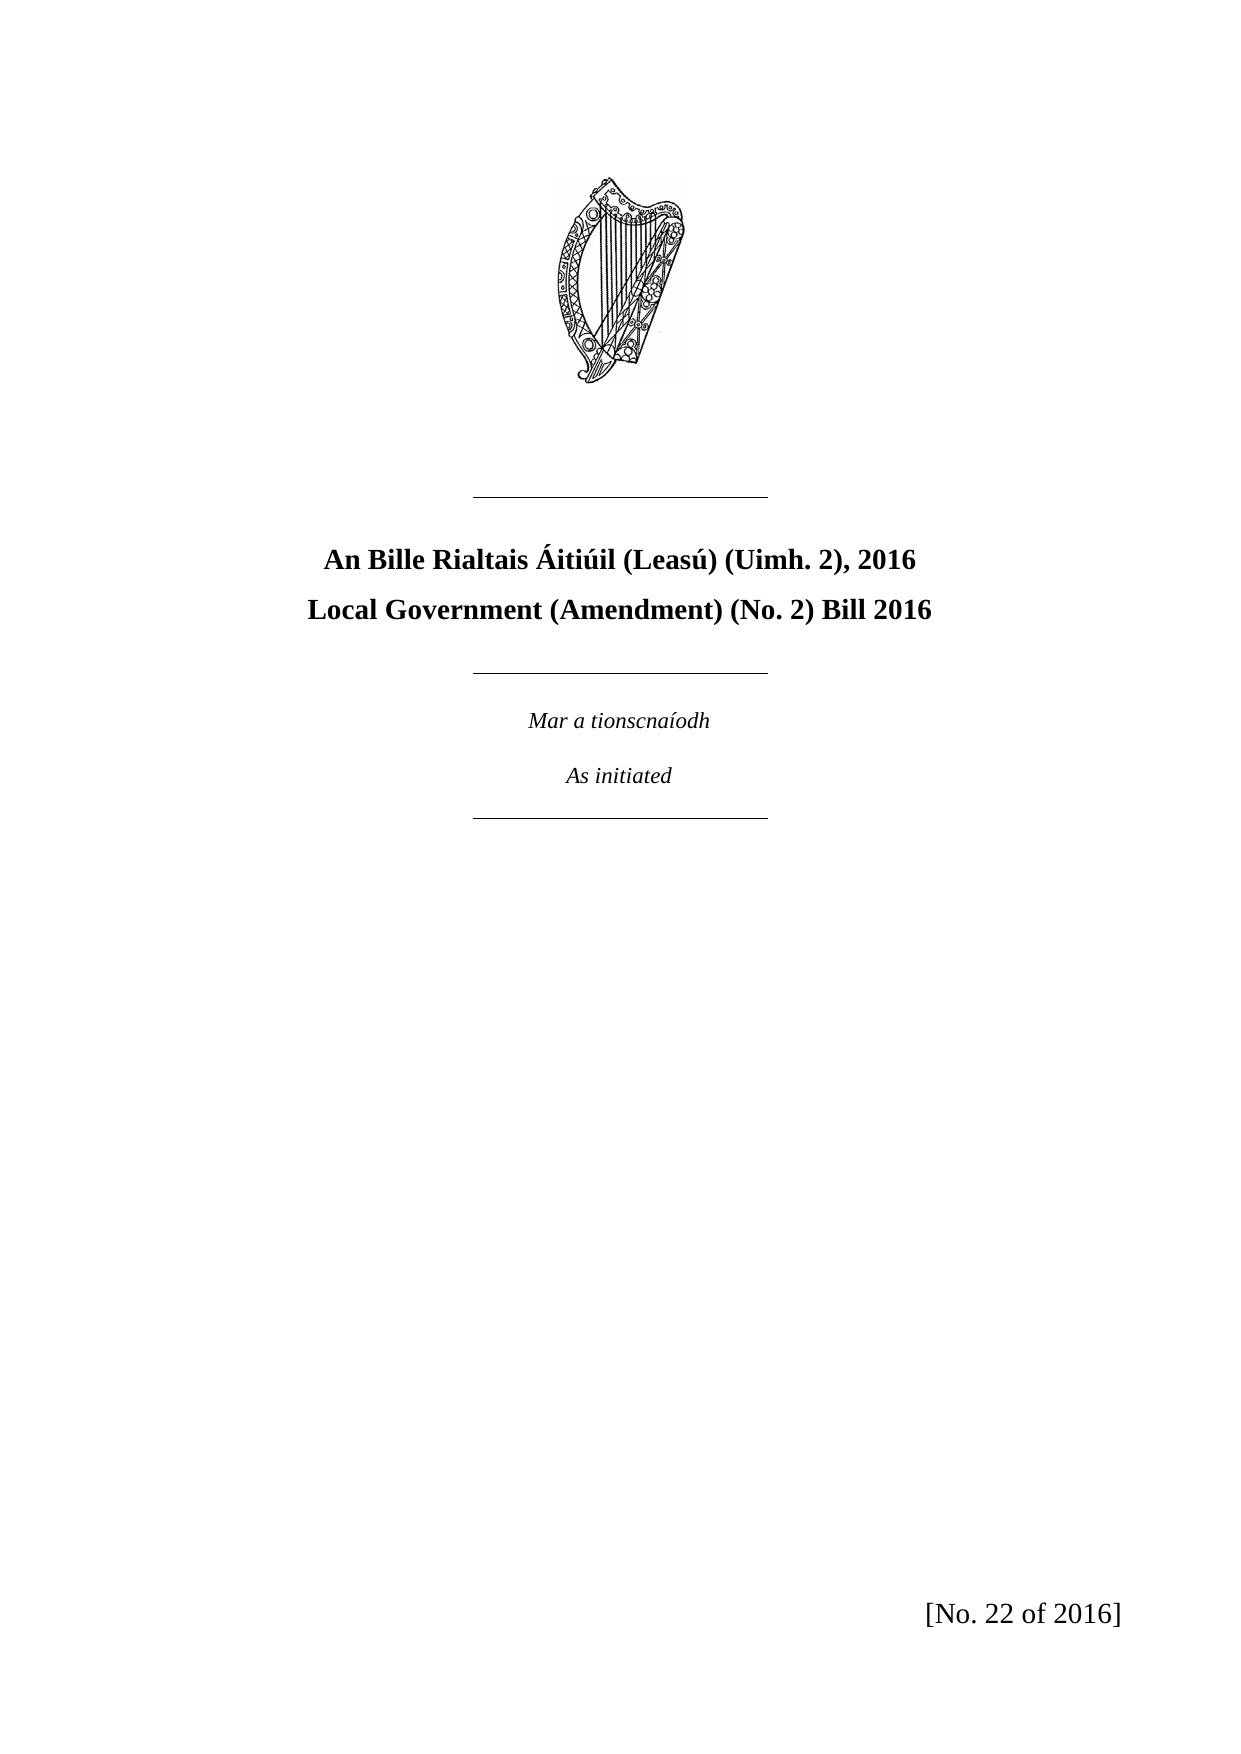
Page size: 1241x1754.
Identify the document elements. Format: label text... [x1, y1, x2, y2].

text Mar a tionscnaíodh [118, 708, 1122, 734]
picture [220, 169, 1021, 391]
title Local Government (Amendment) (No. 2) Bill 2016 [118, 594, 1122, 626]
title An Bille Rialtais Áitiúil (Leasú) (Uimh. 2), 2016 [118, 544, 1122, 576]
text As initiated [118, 763, 1122, 789]
